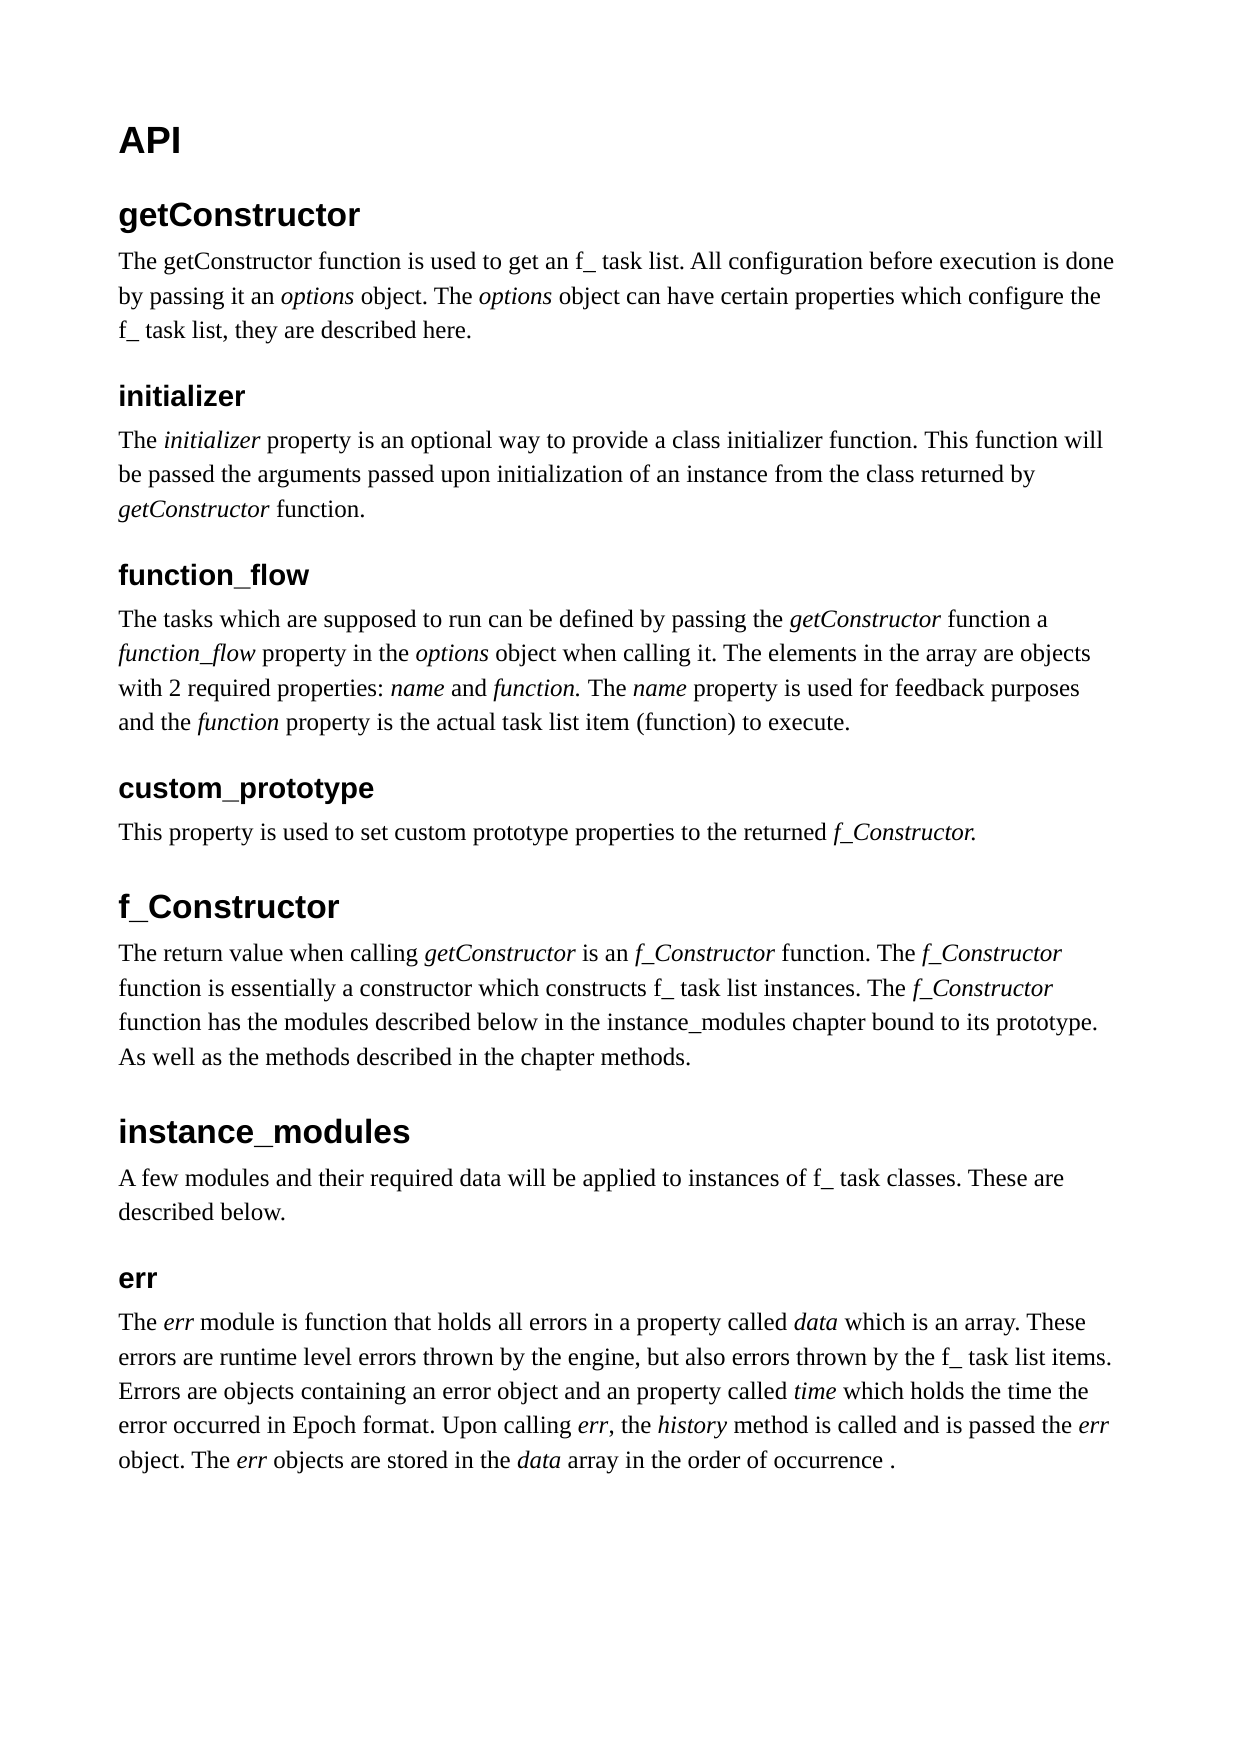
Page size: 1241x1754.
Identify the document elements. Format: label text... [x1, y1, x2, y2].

text This property is used to set custom prototype properties to the returned f_Constructor. [118, 817, 1122, 846]
text The initializer property is an optional way to provide a class initializer function. This function will be passed the arguments passed upon initialization of an instance from the class returned by getConstructor function. [118, 425, 1122, 523]
text A few modules and their required data will be applied to instances of f_ task classes. These are described below. [118, 1163, 1122, 1226]
subtitle instance_modules [118, 1112, 1122, 1150]
subtitle getConstructor [118, 195, 1122, 234]
text The return value when calling getConstructor is an f_Constructor function. The f_Constructor function is essentially a constructor which constructs f_ task list instances. The f_Constructor function has the modules described below in the instance_modules chapter bound to its prototype. As well as the methods described in the chapter methods. [118, 938, 1122, 1071]
text The err module is function that holds all errors in a property called data which is an array. These errors are runtime level errors thrown by the engine, but also errors thrown by the f_ task list items. Errors are objects containing an error object and an property called time which holds the time the error occurred in Epoch format. Upon calling err, the history method is called and is passed the err object. The err objects are stored in the data array in the order of occurrence . [118, 1307, 1122, 1474]
subtitle f_Constructor [118, 887, 1122, 926]
subtitle custom_prototype [118, 771, 1122, 805]
subtitle API [118, 118, 1122, 162]
subtitle function_flow [118, 558, 1122, 591]
text The getConstructor function is used to get an f_ task list. All configuration before execution is done by passing it an options object. The options object can have certain properties which configure the f_ task list, they are described here. [118, 246, 1122, 344]
text The tasks which are supposed to run can be defined by passing the getConstructor function a function_flow property in the options object when calling it. The elements in the array are objects with 2 required properties: name and function. The name property is used for feedback purposes and the function property is the actual task list item (function) to execute. [118, 604, 1122, 736]
subtitle err [118, 1261, 1122, 1295]
subtitle initializer [118, 379, 1122, 413]
